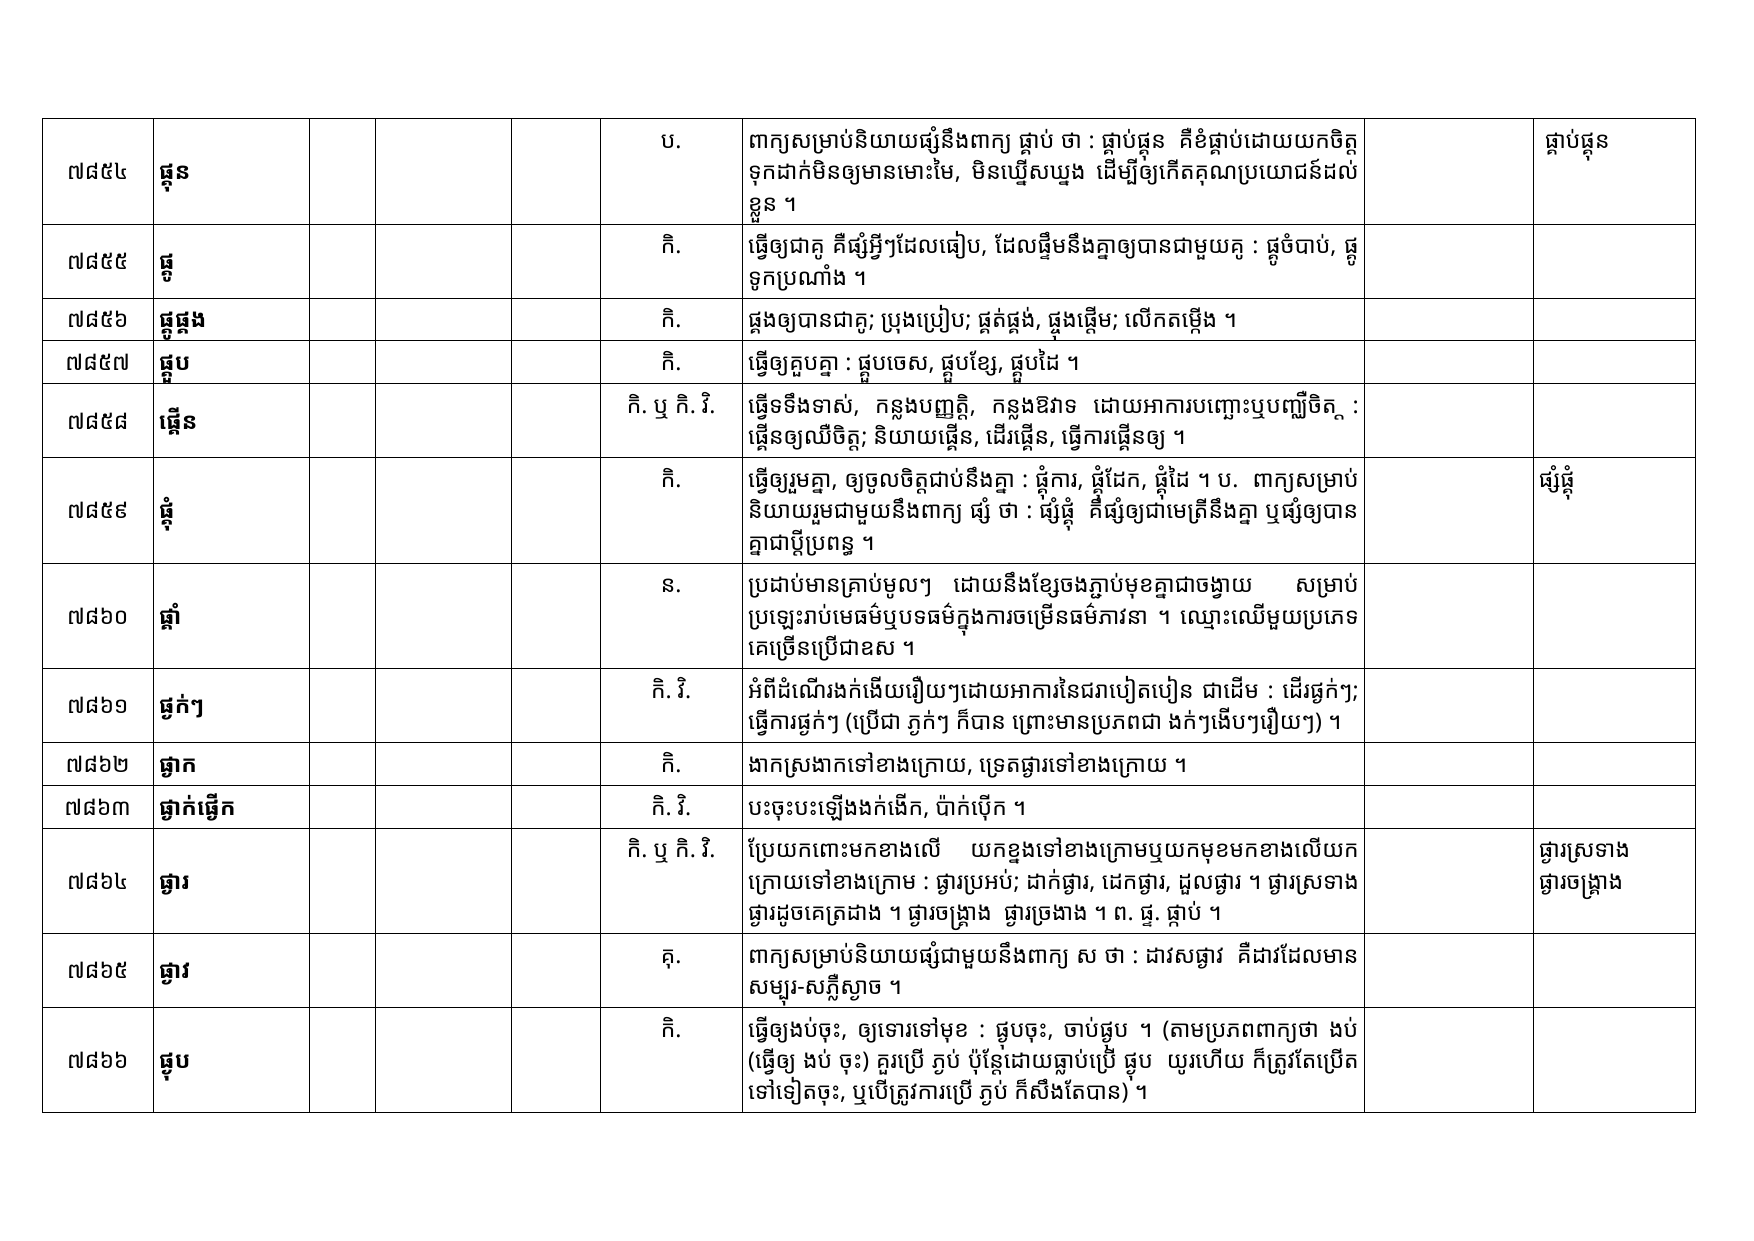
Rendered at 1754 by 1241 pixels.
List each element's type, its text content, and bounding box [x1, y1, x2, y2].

table_cell [1365, 384, 1533, 457]
table_cell [512, 384, 600, 457]
table_cell ផ្ងាក់ផ្ងើក [154, 786, 309, 827]
table_cell ៧៨៦១ [43, 669, 153, 742]
table_cell [1534, 384, 1695, 457]
table_cell ៧៨៦២ [43, 743, 153, 785]
table_cell ៧៨៥៤ [43, 119, 153, 223]
table_cell [376, 934, 511, 1007]
table_cell កិ. ឬ កិ. វិ. [601, 384, 742, 457]
table_cell [512, 341, 600, 383]
table_cell ប្រែ​យក​ពោះ​មក​ខាង​លើ យក​ខ្នង​ទៅ​ខាង​ក្រោម​ឬ​យក​មុខ​មក​ខាង​លើ​យក​ក្រោយ​ទៅ​ខាង​ក្រោម : ផ្ងារ​ប្រអប់; ដាក់​ផ្ងារ, ដេក​ផ្ងារ, ដួល​ផ្ងារ ។ ផ្ងារ​ស្រទាង ផ្ងារ​ដូច​គេ​ត្រដាង ។ ផ្ងារ​ចង្គ្រាង ផ្ងារ​ច្រងាង ។ ព. ផ្ទ. ផ្កាប់ ។ [743, 829, 1364, 933]
table_cell កិ. វិ. [601, 669, 742, 742]
table_cell ៧៨៦០ [43, 564, 153, 668]
table_cell ៧៨៥៨ [43, 384, 153, 457]
table_cell [1534, 225, 1695, 297]
table_cell [1365, 458, 1533, 562]
table_cell ផ្ងាក [154, 743, 309, 785]
table_cell ផ្គុន [154, 119, 309, 223]
table_cell [376, 829, 511, 933]
table_cell ផ្គើន [154, 384, 309, 457]
table_cell [512, 119, 600, 223]
table_cell គុ. [601, 934, 742, 1007]
table_cell [1534, 934, 1695, 1007]
table_cell [376, 299, 511, 340]
table_cell [1365, 934, 1533, 1007]
table_cell ផ្ងុប [154, 1008, 309, 1112]
table_cell [376, 743, 511, 785]
table_cell [512, 669, 600, 742]
table_cell [376, 458, 511, 562]
table_cell [512, 458, 600, 562]
table_cell [1365, 299, 1533, 340]
table_cell [376, 1008, 511, 1112]
table_cell [376, 341, 511, 383]
table_cell ផ្ងាវ [154, 934, 309, 1007]
table_cell ធ្វើ​ឲ្យ​ងប់​ចុះ, ឲ្យ​ទោរ​ទៅ​មុខ : ផ្ងុប​ចុះ, ចាប់​ផ្ងុប ។ (តាម​ប្រភព​ពាក្យ​ថា ងប់ (ធ្វើ​ឲ្យ ងប់ ចុះ) គួរ​ប្រើ ភ្ងប់ ប៉ុន្តែ​ដោយ​ធ្លាប់​ប្រើ ផ្ងុប យូរ​ហើយ ក៏​ត្រូវតែ​ប្រើ​ត​ទៅ​ទៀត​ចុះ, ឬ​បើ​ត្រូវ​ការ​ប្រើ ភ្ងប់ ក៏​សឹង​តែ​បាន) ។ [743, 1008, 1364, 1112]
table_cell [310, 786, 375, 827]
table_cell ធ្វើ​ឲ្យ​គួប​គ្នា : ផ្គួប​ចេស, ផ្គួប​ខ្សែ, ផ្គួប​ដៃ ។ [743, 341, 1364, 383]
table_cell ផ្គង​ឲ្យ​បាន​ជា​គូ; ប្រុងប្រៀប; ផ្គត់ផ្គង់, ផ្ចុង​ផ្ដើម; លើក​តម្កើង ។ [743, 299, 1364, 340]
table_cell ប. [601, 119, 742, 223]
table_cell ៧៨៦៦ [43, 1008, 153, 1112]
table_cell [1365, 119, 1533, 223]
table_cell [1534, 786, 1695, 827]
table_cell [512, 564, 600, 668]
table_cell [376, 669, 511, 742]
table_cell [512, 1008, 600, 1112]
table_cell [1534, 743, 1695, 785]
table_cell ៧៨៥៦ [43, 299, 153, 340]
table_cell កិ. ឬ កិ. វិ. [601, 829, 742, 933]
table_cell [376, 564, 511, 668]
table_cell [1365, 786, 1533, 827]
table_cell [310, 458, 375, 562]
table_cell ងាក​ស្រងាក​ទៅ​ខាង​ក្រោយ, ទ្រេត​ផ្ងារ​ទៅ​ខាង​ក្រោយ ។ [743, 743, 1364, 785]
table_cell ន. [601, 564, 742, 668]
table_cell ផ្គុំ [154, 458, 309, 562]
table_cell [1534, 299, 1695, 340]
table_cell [376, 786, 511, 827]
table_cell [1534, 564, 1695, 668]
table_cell [376, 119, 511, 223]
table_cell [310, 564, 375, 668]
table_cell កិ. [601, 458, 742, 562]
table_cell [310, 669, 375, 742]
table_cell ធ្វើ​ទទឹង​ទាស់, កន្លង​បញ្ញត្តិ, កន្លង​ឱវាទ ដោយ​អាការ​បញ្ឆោះ​ឬ​បញ្ឈឺ​ចិត្ត : ផ្គើន​ឲ្យ​ឈឺ​ចិត្ត; និយាយ​ផ្គើន, ដើរ​ផ្គើន, ធ្វើ​ការ​ផ្គើន​ឲ្យ ។ [743, 384, 1364, 457]
table_cell [1365, 225, 1533, 297]
table_cell [310, 1008, 375, 1112]
table_cell ប្រដាប់​មាន​គ្រាប់​មូល​ៗ ដោយ​នឹង​ខ្សែ​ចង​ភ្ជាប់​មុខ​គ្នា​ជា​ចង្វាយ សម្រាប់​ប្រឡេះ​រាប់​មេ​ធម៌​ឬ​បទ​ធម៌​ក្នុង​ការ​ចម្រើន​ធម៌​ភាវនា ។ ឈ្មោះ​ឈើ​មួយ​ប្រភេទ​គេ​ច្រើន​ប្រើ​ជា​ឧស ។ [743, 564, 1364, 668]
table_cell បះ​ចុះ​បះ​ឡើង​ងក់ងើក, ប៉ាក់ប៉ើក ។ [743, 786, 1364, 827]
table_cell ផ្សំផ្គុំ [1534, 458, 1695, 562]
table_cell [310, 341, 375, 383]
table_cell [376, 225, 511, 297]
table_cell [310, 829, 375, 933]
table_cell [310, 934, 375, 1007]
table_cell [512, 934, 600, 1007]
table_cell [512, 786, 600, 827]
table_cell ផ្ងារ​ស្រទាង ផ្ងារ​ចង្គ្រាង [1534, 829, 1695, 933]
table_cell កិ. [601, 743, 742, 785]
table_cell កិ. [601, 225, 742, 297]
table_cell [310, 225, 375, 297]
table_cell កិ. [601, 341, 742, 383]
table_cell [310, 743, 375, 785]
table_cell ផ្គូផ្គង [154, 299, 309, 340]
table_cell [1365, 341, 1533, 383]
table_cell ផ្ងារ [154, 829, 309, 933]
table_cell [376, 384, 511, 457]
table_cell ៧៨៦៥ [43, 934, 153, 1007]
table_cell កិ. [601, 299, 742, 340]
table_cell ផ្គួប [154, 341, 309, 383]
table_cell ៧៨៥៩ [43, 458, 153, 562]
table_cell [310, 299, 375, 340]
table_cell [512, 299, 600, 340]
table_cell ៧៨៥៥ [43, 225, 153, 297]
table_cell [1365, 743, 1533, 785]
table_cell ពាក្យ​សម្រាប់​និយាយ​ផ្សំ​នឹង​ពាក្យ ផ្គាប់ ថា : ផ្គាប់ផ្គុន គឺ​ខំ​ផ្គាប់​ដោយ​យក​ចិត្ត​ទុក​ដាក់​មិន​ឲ្យ​មាន​មោះមៃ, មិន​ឃ្នើសឃ្នង ដើម្បី​ឲ្យ​កើត​គុណ​ប្រយោជន៍​ដល់​ខ្លួន ។ [743, 119, 1364, 223]
table_cell [310, 119, 375, 223]
table_cell [1534, 1008, 1695, 1112]
table_cell ធ្វើ​ឲ្យ​រួម​គ្នា, ឲ្យ​ចូល​ចិត្ត​ជាប់​នឹង​គ្នា : ផ្គុំ​ការ, ផ្គុំ​ដែក, ផ្គុំ​ដៃ ។ ប. ពាក្យ​សម្រាប់​និយាយ​រួម​ជាមួយ​នឹង​ពាក្យ ផ្សំ ថា : ផ្សំផ្គុំ គឺ​ផ្សំ​ឲ្យ​ជា​មេត្រី​នឹង​គ្នា ឬ​ផ្សំ​ឲ្យ​បាន​គ្នា​ជា​ប្ដី​ប្រពន្ធ ។ [743, 458, 1364, 562]
table_cell កិ. [601, 1008, 742, 1112]
table_cell [1365, 564, 1533, 668]
table_cell ផ្គាប់ផ្គុន [1534, 119, 1695, 223]
table_cell [1534, 341, 1695, 383]
table_cell [1365, 1008, 1533, 1112]
table_cell ធ្វើ​ឲ្យ​ជា​គូ គឺ​ផ្សំ​អ្វី​ៗ​ដែល​ធៀប, ដែល​ផ្ទឹម​នឹង​គ្នា​ឲ្យ​បាន​ជា​មួយ​គូ : ផ្គូ​ចំបាប់, ផ្គូ​ទូក​ប្រណាំង ។ [743, 225, 1364, 297]
table_cell ផ្គាំ [154, 564, 309, 668]
table_cell អំពី​ដំណើរ​ងក់​ងើយ​រឿយ​ៗ​ដោយ​អាការ​នៃ​ជរា​បៀតបៀន ជាដើម : ដើរ​ផ្ងក់​ៗ; ធ្វើ​ការ​ផ្ងក់​ៗ (ប្រើ​ជា ភ្ងក់​ៗ ក៏​បាន ព្រោះ​មាន​ប្រភព​ជា ងក់​ៗ​ងើប​ៗ​រឿយ​ៗ) ។ [743, 669, 1364, 742]
table_cell [1365, 829, 1533, 933]
table_cell ផ្ងក់​ៗ [154, 669, 309, 742]
table_cell កិ. វិ. [601, 786, 742, 827]
table_cell [1534, 669, 1695, 742]
table_cell ពាក្យ​សម្រាប់​និយាយ​ផ្សំ​ជាមួយ​នឹង​ពាក្យ ស ថា : ដាវ​ស​ផ្ងាវ គឺ​ដាវ​ដែល​មាន​សម្បុរ-ស​ភ្លឺ​ស្ងាច ។ [743, 934, 1364, 1007]
table_cell ផ្គូ [154, 225, 309, 297]
table_cell ៧៨៥៧ [43, 341, 153, 383]
table_cell [512, 829, 600, 933]
table_cell [512, 225, 600, 297]
table_cell [310, 384, 375, 457]
table_cell ៧៨៦៣ [43, 786, 153, 827]
table_cell [1365, 669, 1533, 742]
table_cell [512, 743, 600, 785]
table_cell ៧៨៦៤ [43, 829, 153, 933]
